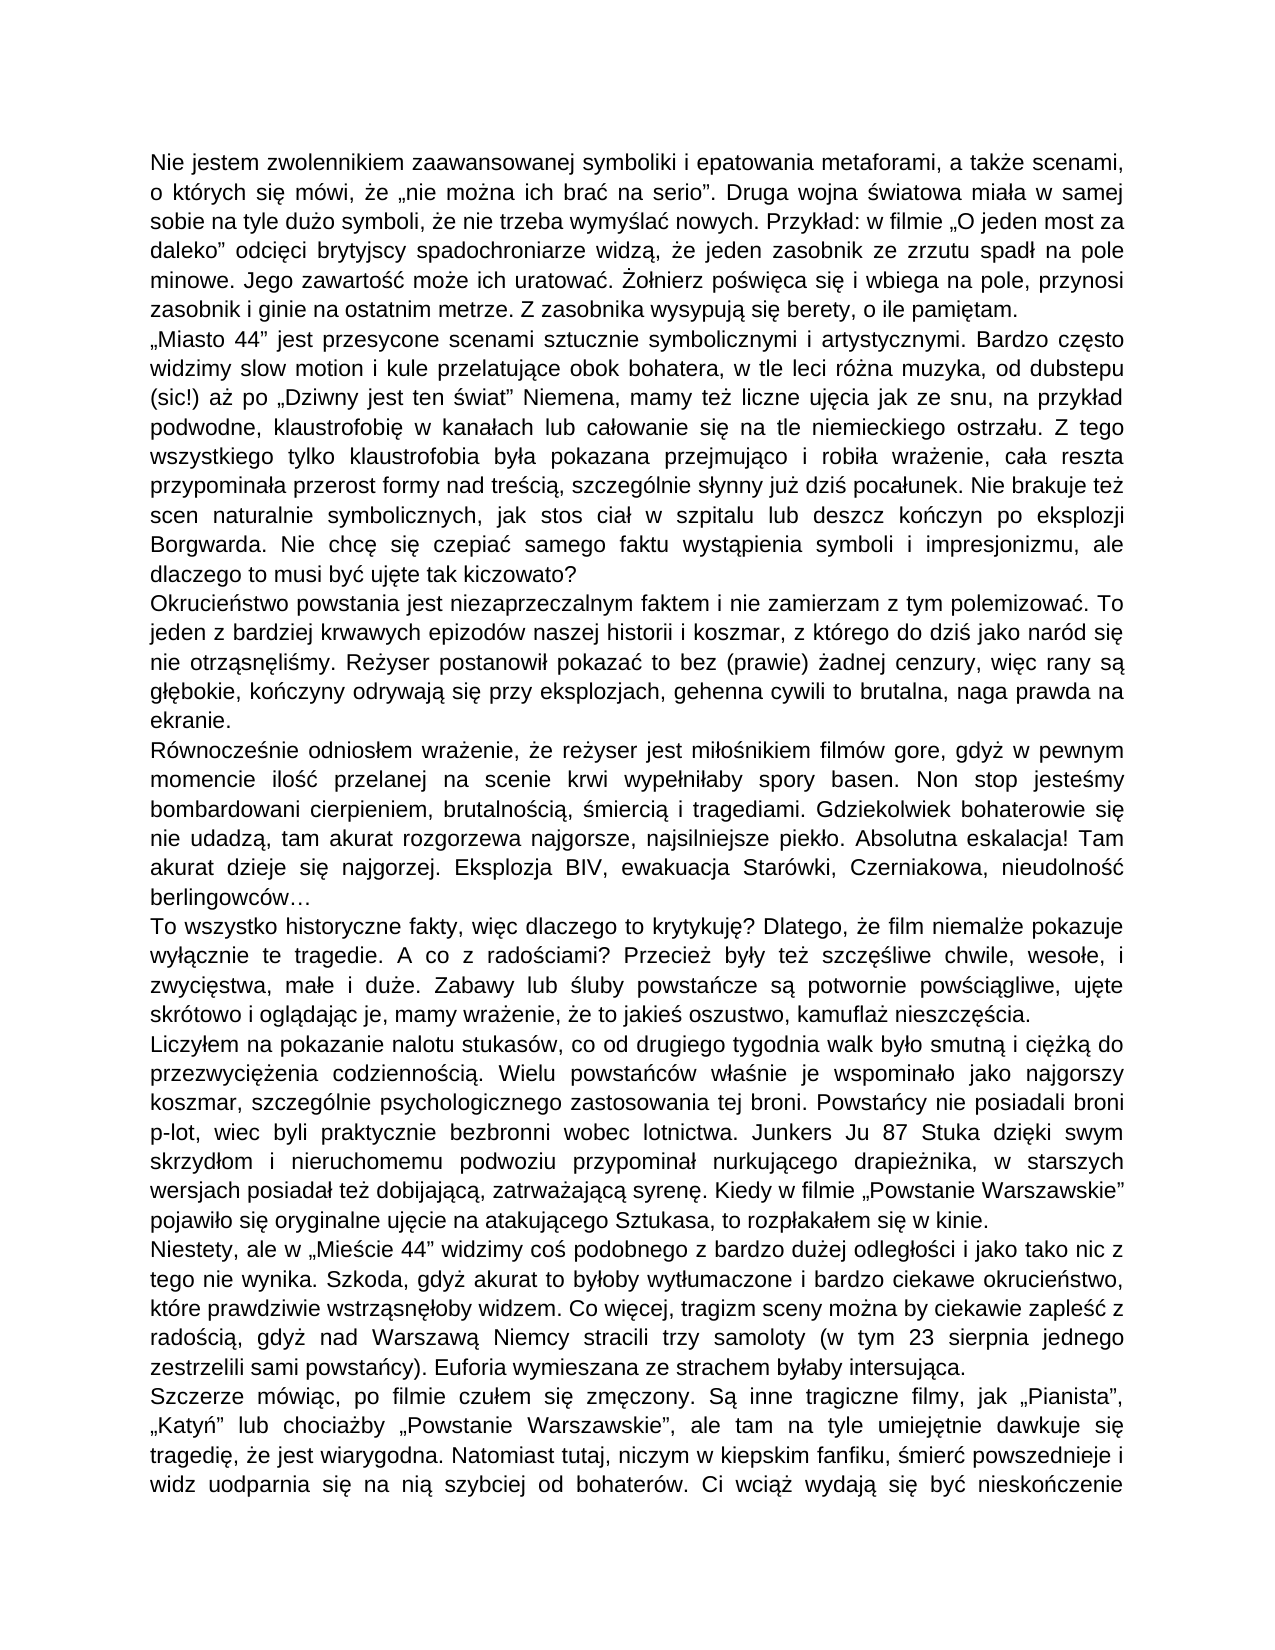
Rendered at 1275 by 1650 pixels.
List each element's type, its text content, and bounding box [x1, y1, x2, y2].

text To wszystko historyczne fakty, więc dlaczego to krytykuję? Dlatego, że film niemalże pokazuje wyłącznie te tragedie. A co z radościami? Przecież były też szczęśliwe chwile, wesołe, i zwycięstwa, małe i duże. Zabawy lub śluby powstańcze są potwornie powściągliwe, ujęte skrótowo i oglądając je, mamy wrażenie, że to jakieś oszustwo, kamuflaż nieszczęścia. [150, 914, 1125, 1027]
text Szczerze mówiąc, po filmie czułem się zmęczony. Są inne tragiczne filmy, jak „Pianista”, „Katyń” lub chociażby „Powstanie Warszawskie”, ale tam na tyle umiejętnie dawkuje się tragedię, że jest wiarygodna. Natomiast tutaj, niczym w kiepskim fanfiku, śmierć powszednieje i widz uodparnia się na nią szybciej od bohaterów. Ci wciąż wydają się być nieskończenie [150, 1384, 1125, 1497]
text Niestety, ale w „Mieście 44” widzimy coś podobnego z bardzo dużej odległości i jako tako nic z tego nie wynika. Szkoda, gdyż akurat to byłoby wytłumaczone i bardzo ciekawe okrucieństwo, które prawdziwie wstrząsnęłoby widzem. Co więcej, tragizm sceny można by ciekawie zapleść z radością, gdyż nad Warszawą Niemcy stracili trzy samoloty (w tym 23 sierpnia jednego zestrzelili sami powstańcy). Euforia wymieszana ze strachem byłaby intersująca. [150, 1237, 1125, 1380]
text Okrucieństwo powstania jest niezaprzeczalnym faktem i nie zamierzam z tym polemizować. To jeden z bardziej krwawych epizodów naszej historii i koszmar, z którego do dziś jako naród się nie otrząsnęliśmy. Reżyser postanowił pokazać to bez (prawie) żadnej cenzury, więc rany są głębokie, kończyny odrywają się przy eksplozjach, gehenna cywili to brutalna, naga prawda na ekranie. [150, 591, 1125, 734]
text Liczyłem na pokazanie nalotu stukasów, co od drugiego tygodnia walk było smutną i ciężką do przezwyciężenia codziennością. Wielu powstańców właśnie je wspominało jako najgorszy koszmar, szczególnie psychologicznego zastosowania tej broni. Powstańcy nie posiadali broni p-lot, wiec byli praktycznie bezbronni wobec lotnictwa. Junkers Ju 87 Stuka dzięki swym skrzydłom i nieruchomemu podwoziu przypominał nurkującego drapieżnika, w starszych wersjach posiadał też dobijającą, zatrważającą syrenę. Kiedy w filmie „Powstanie Warszawskie” pojawiło się oryginalne ujęcie na atakującego Sztukasa, to rozpłakałem się w kinie. [150, 1031, 1125, 1233]
text „Miasto 44” jest przesycone scenami sztucznie symbolicznymi i artystycznymi. Bardzo często widzimy slow motion i kule przelatujące obok bohatera, w tle leci różna muzyka, od dubstepu (sic!) aż po „Dziwny jest ten świat” Niemena, mamy też liczne ujęcia jak ze snu, na przykład podwodne, klaustrofobię w kanałach lub całowanie się na tle niemieckiego ostrzału. Z tego wszystkiego tylko klaustrofobia była pokazana przejmująco i robiła wrażenie, cała reszta przypominała przerost formy nad treścią, szczególnie słynny już dziś pocałunek. Nie brakuje też scen naturalnie symbolicznych, jak stos ciał w szpitalu lub deszcz kończyn po eksplozji Borgwarda. Nie chcę się czepiać samego faktu wystąpienia symboli i impresjonizmu, ale dlaczego to musi być ujęte tak kiczowato? [150, 326, 1125, 587]
text Nie jestem zwolennikiem zaawansowanej symboliki i epatowania metaforami, a także scenami, o których się mówi, że „nie można ich brać na serio”. Druga wojna światowa miała w samej sobie na tyle dużo symboli, że nie trzeba wymyślać nowych. Przykład: w filmie „O jeden most za daleko” odcięci brytyjscy spadochroniarze widzą, że jeden zasobnik ze zrzutu spadł na pole minowe. Jego zawartość może ich uratować. Żołnierz poświęca się i wbiega na pole, przynosi zasobnik i ginie na ostatnim metrze. Z zasobnika wysypują się berety, o ile pamiętam. [150, 150, 1125, 322]
text Równocześnie odniosłem wrażenie, że reżyser jest miłośnikiem filmów gore, gdyż w pewnym momencie ilość przelanej na scenie krwi wypełniłaby spory basen. Non stop jesteśmy bombardowani cierpieniem, brutalnością, śmiercią i tragediami. Gdziekolwiek bohaterowie się nie udadzą, tam akurat rozgorzewa najgorsze, najsilniejsze piekło. Absolutna eskalacja! Tam akurat dzieje się najgorzej. Eksplozja BIV, ewakuacja Starówki, Czerniakowa, nieudolność berlingowców… [150, 737, 1125, 910]
